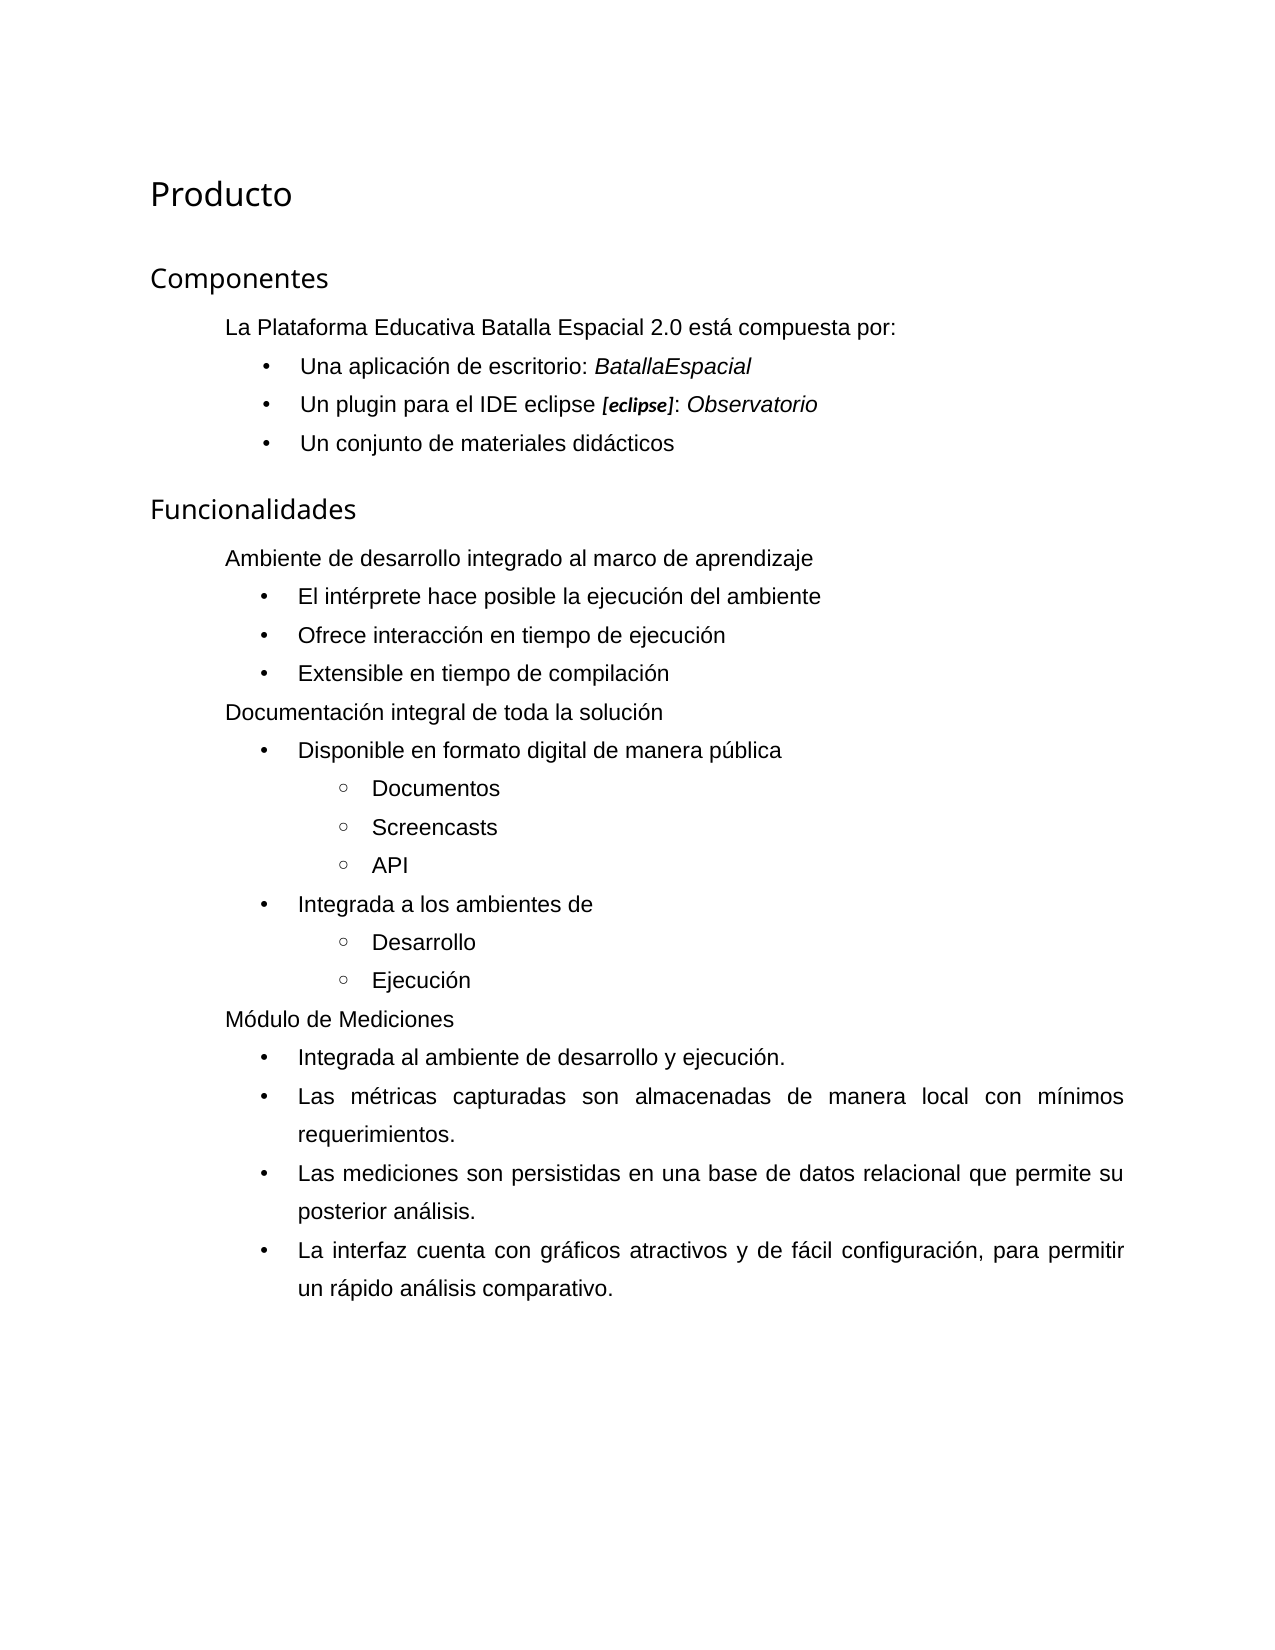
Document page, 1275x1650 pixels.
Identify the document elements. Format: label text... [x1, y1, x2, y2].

list Documentos [334, 776, 1125, 802]
list Screencasts [334, 814, 1125, 840]
list Las métricas capturadas son almacenadas de manera local con mínimos requerimientos. [260, 1083, 1125, 1148]
text La Plataforma Educativa Batalla Espacial 2.0 está compuesta por: [150, 315, 1125, 341]
list Extensible en tiempo de compilación [260, 661, 1125, 686]
list El intérprete hace posible la ejecución del ambiente [260, 584, 1125, 609]
list API [334, 853, 1125, 878]
list Una aplicación de escritorio: BatallaEspacial [262, 353, 1125, 379]
list Un plugin para el IDE eclipse [eclipse]: Observatorio [262, 392, 1125, 418]
subtitle Funcionalidades [150, 490, 1125, 527]
list Integrada al ambiente de desarrollo y ejecución. [260, 1045, 1125, 1071]
list Desarrollo [334, 930, 1125, 955]
list Un conjunto de materiales didácticos [262, 431, 1125, 456]
text Documentación integral de toda la solución [150, 699, 1125, 725]
text Módulo de Mediciones [150, 1007, 1125, 1032]
list Ofrece interacción en tiempo de ejecución [260, 622, 1125, 648]
list Integrada a los ambientes de [260, 891, 1125, 917]
subtitle Componentes [150, 260, 1125, 297]
list Las mediciones son persistidas en una base de datos relacional que permite su posterior análisis. [260, 1160, 1125, 1224]
list Ejecución [334, 968, 1125, 994]
subtitle Producto [150, 171, 1125, 216]
list Disponible en formato digital de manera pública [260, 738, 1125, 763]
list La interfaz cuenta con gráficos atractivos y de fácil configuración, para permitir un rápido análisis comparativo. [260, 1237, 1125, 1301]
text Ambiente de desarrollo integrado al marco de aprendizaje [150, 545, 1125, 571]
